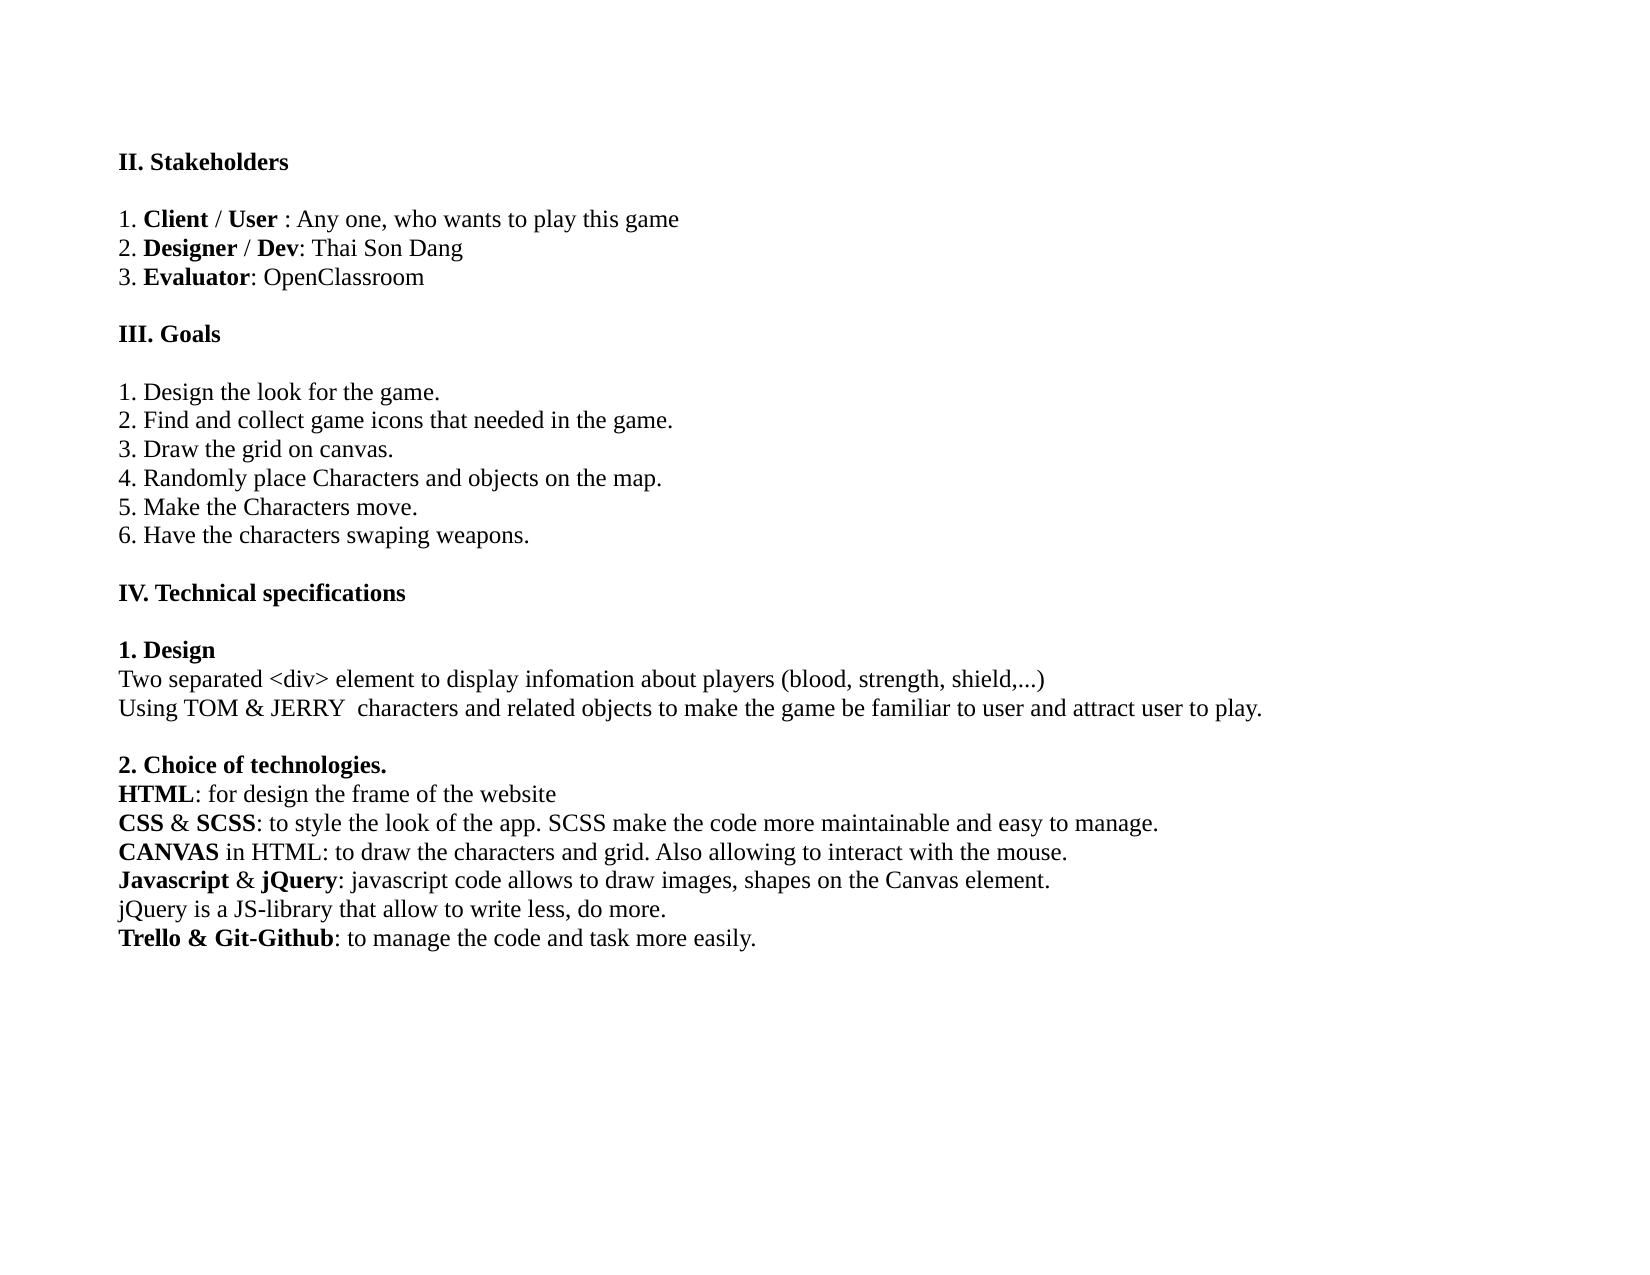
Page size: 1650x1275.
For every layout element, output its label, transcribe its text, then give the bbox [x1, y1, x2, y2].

text 1. Client / User : Any one, who wants to play this game [118, 204, 1532, 233]
text 4. Randomly place Characters and objects on the map. [118, 463, 1532, 492]
text CANVAS in HTML: to draw the characters and grid. Also allowing to interact with the mouse. [118, 837, 1532, 866]
text II. Stakeholders [118, 147, 1532, 176]
text HTML: for design the frame of the website [118, 779, 1532, 808]
text III. Goals [118, 319, 1532, 348]
text 1. Design [118, 636, 1532, 664]
text jQuery is a JS-library that allow to write less, do more. [118, 894, 1532, 923]
text 2. Find and collect game icons that needed in the game. [118, 406, 1532, 434]
text Using TOM & JERRY characters and related objects to make the game be familiar to user and attract user to play. [118, 693, 1532, 722]
text 6. Have the characters swaping weapons. [118, 521, 1532, 549]
text 3. Evaluator: OpenClassroom [118, 262, 1532, 291]
text Two separated <div> element to display infomation about players (blood, strength, shield,...) [118, 664, 1532, 693]
text IV. Technical specifications [118, 578, 1532, 607]
text 2. Choice of technologies. [118, 751, 1532, 779]
text Trello & Git-Github: to manage the code and task more easily. [118, 923, 1532, 952]
text Javascript & jQuery: javascript code allows to draw images, shapes on the Canvas element. [118, 866, 1532, 894]
text 5. Make the Characters move. [118, 492, 1532, 521]
text 3. Draw the grid on canvas. [118, 434, 1532, 463]
text 2. Designer / Dev: Thai Son Dang [118, 233, 1532, 262]
text 1. Design the look for the game. [118, 377, 1532, 406]
text CSS & SCSS: to style the look of the app. SCSS make the code more maintainable and easy to manage. [118, 808, 1532, 837]
